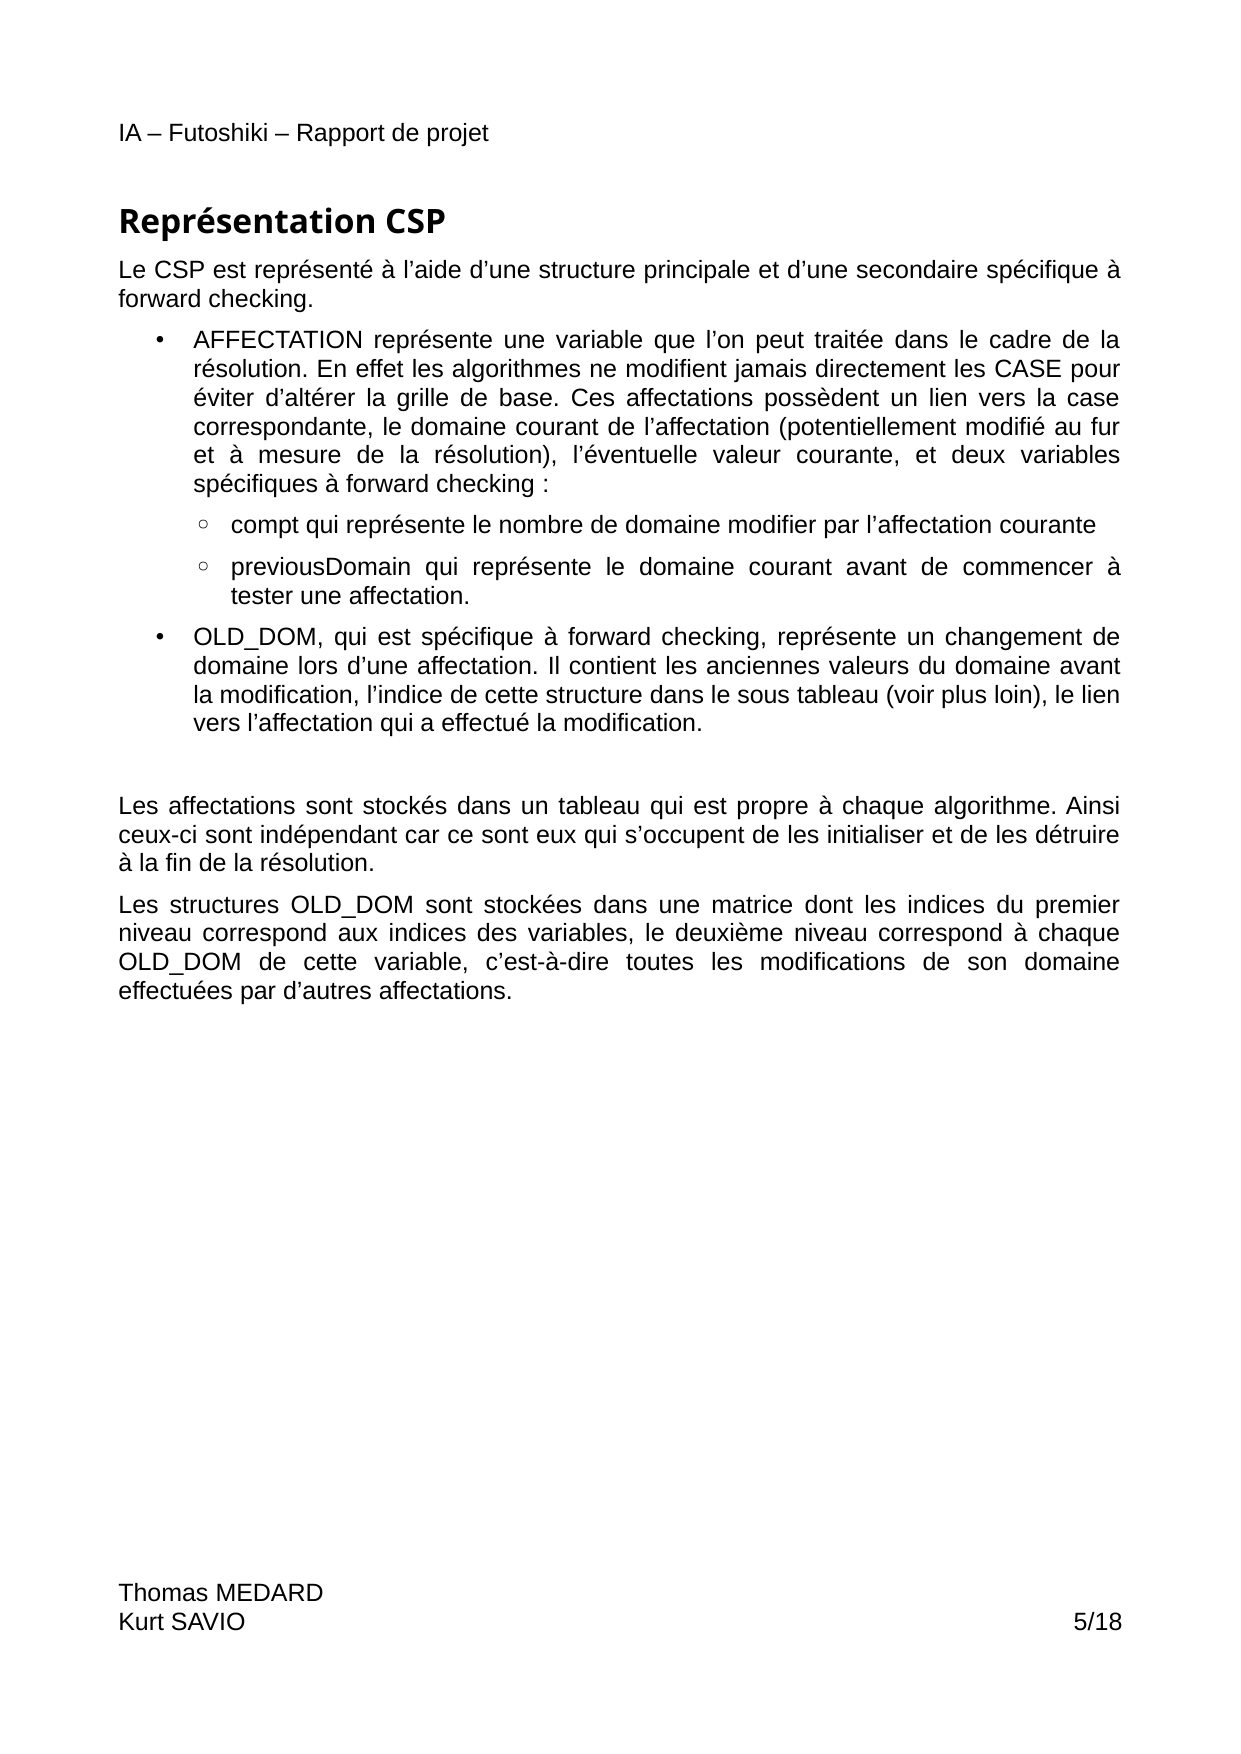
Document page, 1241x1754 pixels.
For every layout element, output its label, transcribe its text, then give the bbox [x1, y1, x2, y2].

list compt qui représente le nombre de domaine modifier par l’affectation courante [193, 511, 1122, 539]
list OLD_DOM, qui est spécifique à forward checking, représente un changement de domaine lors d’une affectation. Il contient les anciennes valeurs du domaine avant la modification, l’indice de cette structure dans le sous tableau (voir plus loin), le lien vers l’affectation qui a effectué la modification. [156, 622, 1122, 737]
list AFFECTATION représente une variable que l’on peut traitée dans le cadre de la résolution. En effet les algorithmes ne modifient jamais directement les CASE pour éviter d’altérer la grille de base. Ces affectations possèdent un lien vers la case correspondante, le domaine courant de l’affectation (potentiellement modifié au fur et à mesure de la résolution), l’éventuelle valeur courante, et deux variables spécifiques à forward checking : [156, 325, 1122, 498]
subtitle Représentation CSP [118, 197, 1122, 243]
text Le CSP est représenté à l’aide d’une structure principale et d’une secondaire spécifique à forward checking. [118, 255, 1122, 313]
text Les affectations sont stockés dans un tableau qui est propre à chaque algorithme. Ainsi ceux-ci sont indépendant car ce sont eux qui s’occupent de les initialiser et de les détruire à la fin de la résolution. [118, 791, 1122, 877]
text Les structures OLD_DOM sont stockées dans une matrice dont les indices du premier niveau correspond aux indices des variables, le deuxième niveau correspond à chaque OLD_DOM de cette variable, c’est-à-dire toutes les modifications de son domaine effectuées par d’autres affectations. [118, 889, 1122, 1004]
list previousDomain qui représente le domaine courant avant de commencer à tester une affectation. [193, 552, 1122, 609]
